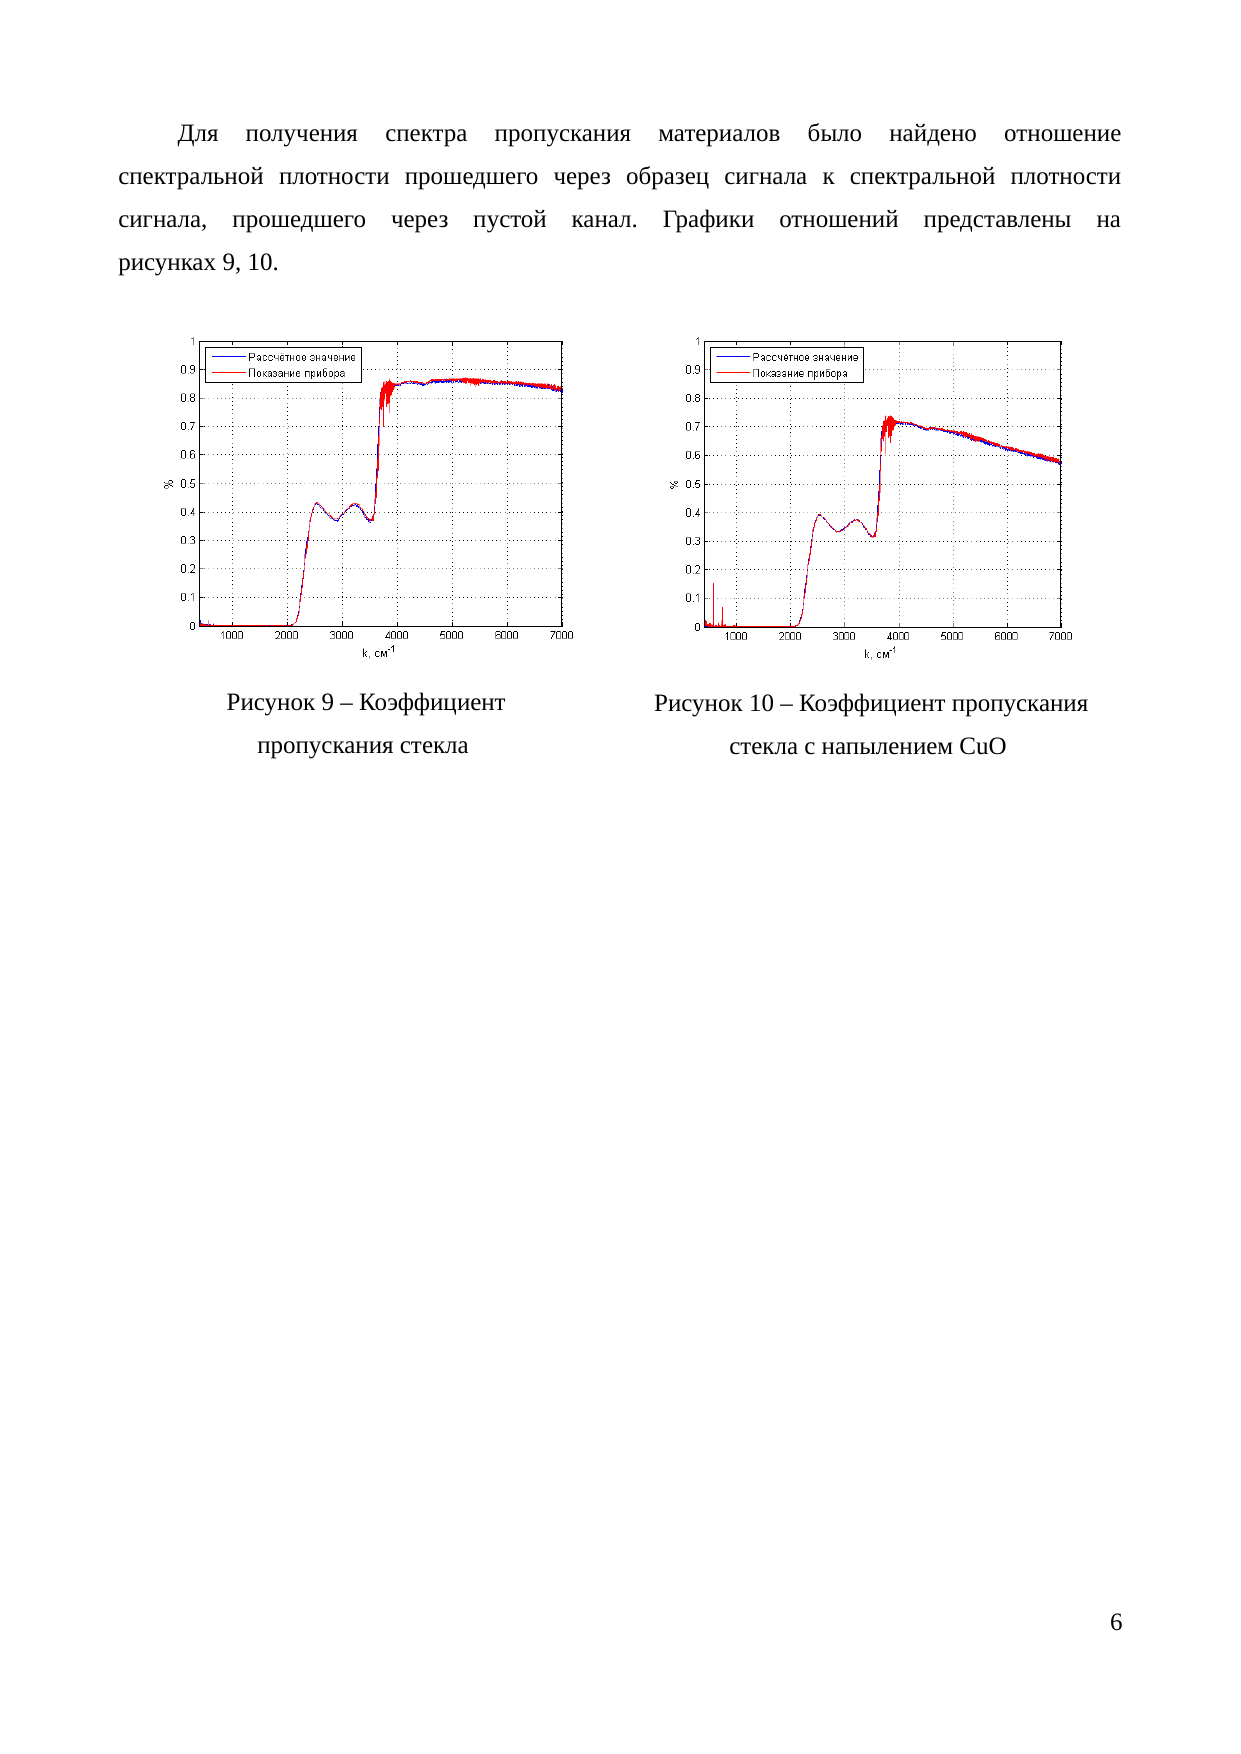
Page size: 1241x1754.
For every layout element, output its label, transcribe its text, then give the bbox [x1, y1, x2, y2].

picture [138, 314, 606, 664]
text Для получения спектра пропускания материалов было найдено отношение спектральной плотности прошедшего через образец сигнала к спектральной плотности сигнала, прошедшего через пустой канал. Графики отношений представлены на рисунках 9, 10. [118, 118, 1122, 276]
picture [645, 314, 1103, 665]
table_header Рисунок 9 – Коэффициент пропускания стекла [118, 303, 620, 804]
table_header Рисунок 10 – Коэффициент пропускания стекла с напылением CuO [620, 303, 1122, 804]
